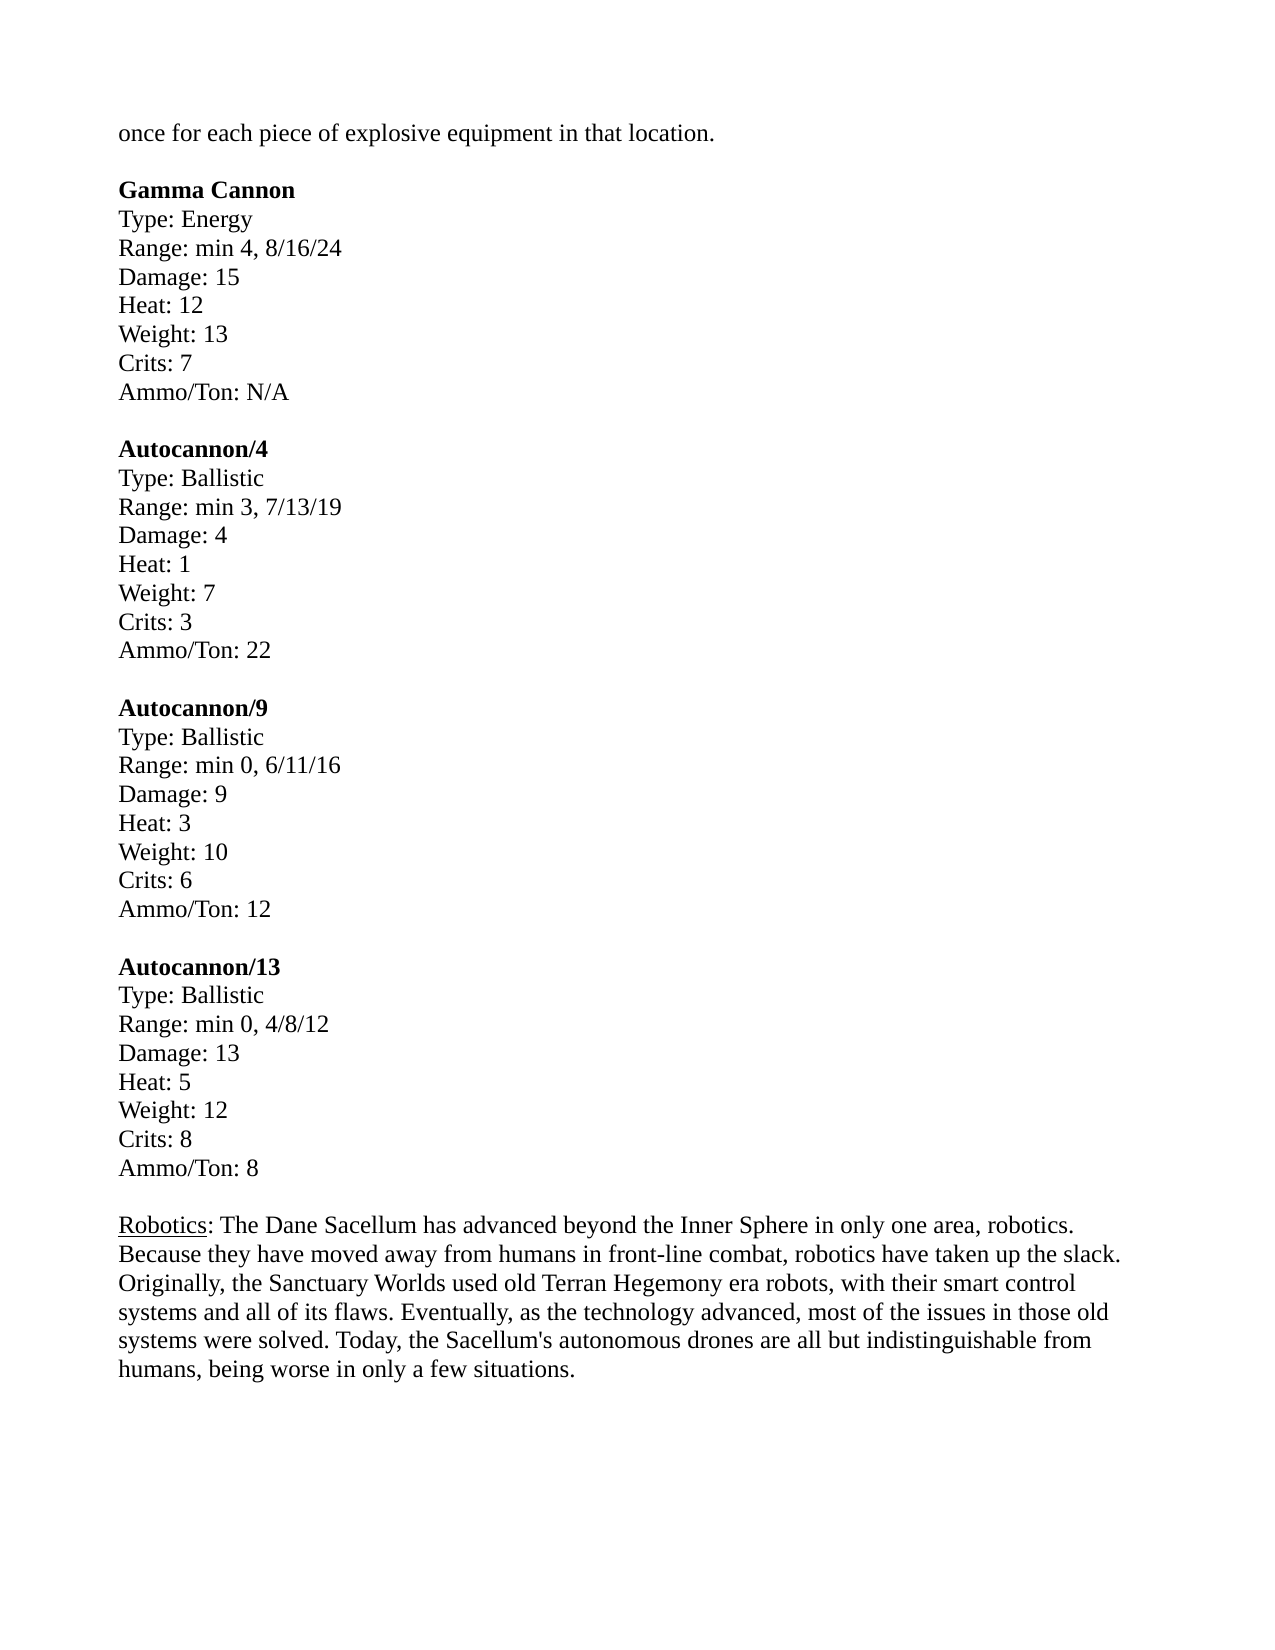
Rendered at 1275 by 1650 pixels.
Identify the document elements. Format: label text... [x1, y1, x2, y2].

text once for each piece of explosive equipment in that location. [118, 118, 1157, 147]
text Ammo/Ton: 22 [118, 636, 1157, 664]
text Ammo/Ton: 8 [118, 1153, 1157, 1182]
text Heat: 3 Weight: 10 [118, 808, 1157, 866]
text Type: Energy [118, 204, 1157, 233]
text Autocannon/9 [118, 693, 1157, 722]
text Autocannon/4 [118, 434, 1157, 463]
text Ammo/Ton: 12 [118, 894, 1157, 923]
text Gamma Cannon [118, 176, 1157, 204]
text Range: min 4, 8/16/24 [118, 233, 1157, 262]
text Heat: 1 Weight: 7 [118, 549, 1157, 607]
text Heat: 12 Weight: 13 [118, 291, 1157, 348]
text Autocannon/13 [118, 952, 1157, 981]
text Damage: 9 [118, 779, 1157, 808]
text Crits: 8 [118, 1124, 1157, 1153]
text Crits: 6 [118, 866, 1157, 894]
text Damage: 15 [118, 262, 1157, 291]
text Damage: 4 [118, 521, 1157, 549]
text Type: Ballistic [118, 463, 1157, 492]
text Ammo/Ton: N/A [118, 377, 1157, 406]
text Range: min 0, 4/8/12 [118, 1009, 1157, 1038]
text Robotics: The Dane Sacellum has advanced beyond the Inner Sphere in only one area, robotics. Because they have moved away from humans in front-line combat, robotics have taken up the slack. Originally, the Sanctuary Worlds used old Terran Hegemony era robots, with their smart control systems and all of its flaws. Eventually, as the technology advanced, most of the issues in those old systems were solved. Today, the Sacellum's autonomous drones are all but indistinguishable from humans, being worse in only a few situations. [118, 1211, 1157, 1383]
text Type: Ballistic [118, 722, 1157, 751]
text Range: min 3, 7/13/19 [118, 492, 1157, 521]
text Crits: 3 [118, 607, 1157, 636]
text Range: min 0, 6/11/16 [118, 751, 1157, 779]
text Type: Ballistic [118, 981, 1157, 1009]
text Damage: 13 [118, 1038, 1157, 1067]
text Heat: 5 Weight: 12 [118, 1067, 1157, 1124]
text Crits: 7 [118, 348, 1157, 377]
